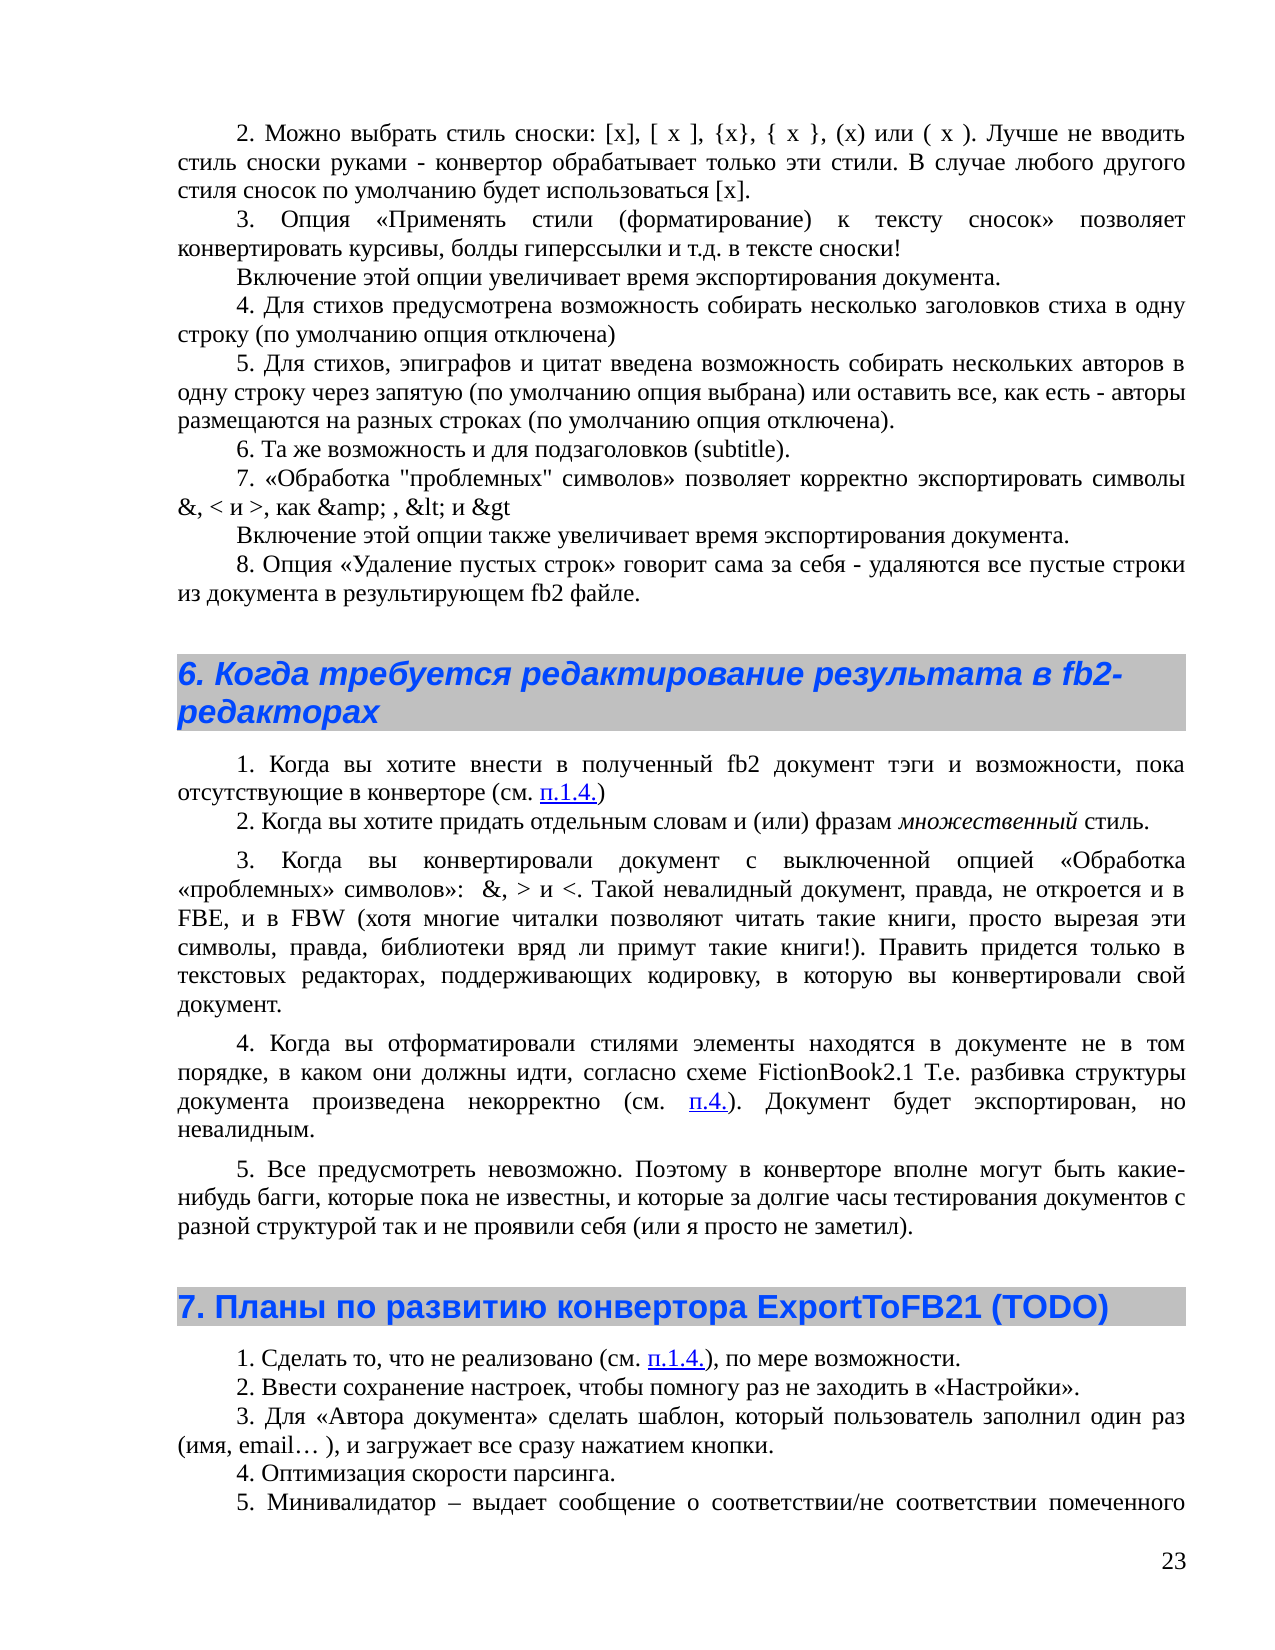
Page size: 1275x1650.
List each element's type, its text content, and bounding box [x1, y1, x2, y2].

text 3. Когда вы конвертировали документ с выключенной опцией «Обработка «проблемных» символов»: &, > и <. Такой невалидный документ, правда, не откроется и в FBE, и в FBW (хотя многие читалки позволяют читать такие книги, просто вырезая эти символы, правда, библиотеки вряд ли примут такие книги!). Править придется только в текстовых редакторах, поддерживающих кодировку, в которую вы конвертировали свой документ. [177, 845, 1186, 1018]
text 2. Ввести сохранение настроек, чтобы помногу раз не заходить в «Настройки». [177, 1372, 1186, 1401]
text 3. Для «Автора документа» сделать шаблон, который пользователь заполнил один раз (имя, email… ), и загружает все сразу нажатием кнопки. [177, 1401, 1186, 1458]
text 5. Все предусмотреть невозможно. Поэтому в конверторе вполне могут быть какие-нибудь багги, которые пока не известны, и которые за долгие часы тестирования документов с разной структурой так и не проявили себя (или я просто не заметил). [177, 1154, 1186, 1240]
text 6. Та же возможность и для подзаголовков (subtitle). [177, 434, 1186, 463]
text Включение этой опции увеличивает время экспортирования документа. [177, 262, 1186, 291]
text 1. Когда вы хотите внести в полученный fb2 документ тэги и возможности, пока отсутствующие в конверторе (см. п.1.4.) [177, 749, 1186, 806]
text 2. Можно выбрать стиль сноски: [x], [ x ], {x}, { x }, (x) или ( x ). Лучше не вводить стиль сноски руками - конвертор обрабатывает только эти стили. В случае любого другого стиля сносок по умолчанию будет использоваться [x]. [177, 118, 1186, 204]
text Включение этой опции также увеличивает время экспортирования документа. [177, 521, 1186, 549]
text 3. Опция «Применять стили (форматирование) к тексту сносок» позволяет конвертировать курсивы, болды гиперссылки и т.д. в тексте сноски! [177, 204, 1186, 262]
text 7. «Обработка "проблемных" символов» позволяет корректно экспортировать символы &, < и >, как &amp; , &lt; и &gt [177, 463, 1186, 521]
text 5. Для стихов, эпиграфов и цитат введена возможность собирать нескольких авторов в одну строку через запятую (по умолчанию опция выбрана) или оставить все, как есть - авторы размещаются на разных строках (по умолчанию опция отключена). [177, 348, 1186, 434]
text 2. Когда вы хотите придать отдельным словам и (или) фразам множественный стиль. [177, 806, 1186, 835]
text 1. Сделать то, что не реализовано (см. п.1.4.), по мере возможности. [177, 1343, 1186, 1372]
text 5. Минивалидатор – выдает сообщение о соответствии/не соответствии помеченного [177, 1487, 1186, 1516]
text 6. Когда требуется редактирование результата в fb2-редакторах [177, 654, 1186, 731]
text 7. Планы по развитию конвертора ExportToFB21 (TODO) [177, 1287, 1186, 1326]
text 8. Опция «Удаление пустых строк» говорит сама за себя - удаляются все пустые строки из документа в результирующем fb2 файле. [177, 549, 1186, 607]
text 4. Когда вы отформатировали стилями элементы находятся в документе не в том порядке, в каком они должны идти, согласно схеме FictionBook2.1 Т.е. разбивка структуры документа произведена некорректно (см. п.4.). Документ будет экспортирован, но невалидным. [177, 1028, 1186, 1143]
text 4. Для стихов предусмотрена возможность собирать несколько заголовков стиха в одну строку (по умолчанию опция отключена) [177, 291, 1186, 348]
text 4. Оптимизация скорости парсинга. [177, 1458, 1186, 1487]
